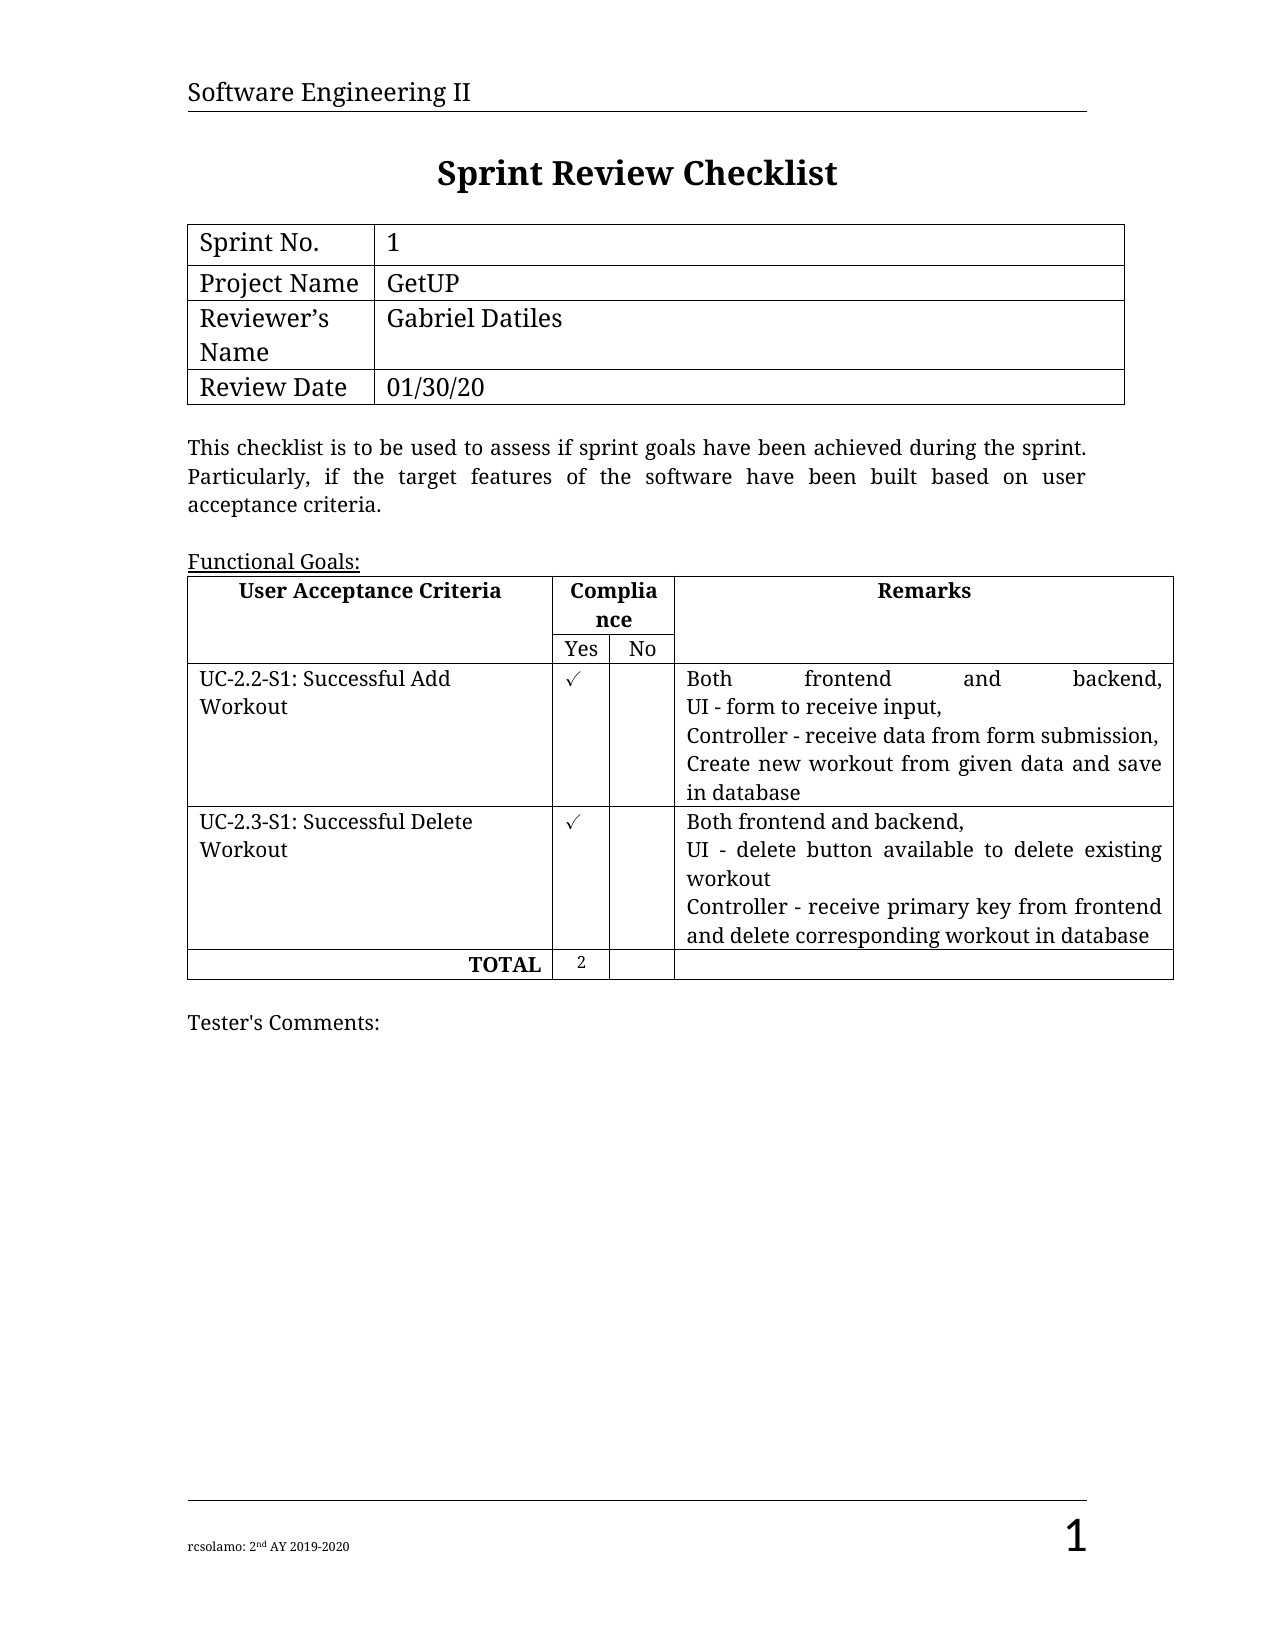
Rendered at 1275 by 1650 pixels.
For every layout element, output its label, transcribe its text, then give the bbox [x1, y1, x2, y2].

text Sprint Review Checklist [187, 150, 1087, 195]
table_cell Gabriel Datiles [375, 301, 1124, 369]
table_header 1 [375, 225, 1124, 264]
table_cell Reviewer’s Name [188, 301, 374, 369]
table_cell UC-2.3-S1: Successful Delete Workout [188, 807, 552, 949]
text This checklist is to be used to assess if sprint goals have been achieved during the sprint. Particularly, if the target features of the software have been built based on user acceptance criteria. [187, 433, 1087, 519]
table_cell 2 [553, 950, 609, 979]
table_cell UC-2.2-S1: Successful Add Workout [188, 664, 552, 806]
table_header Compliance [553, 577, 674, 633]
table_cell TOTAL [188, 950, 552, 979]
table_cell 01/30/20 [375, 370, 1124, 404]
table_cell Both frontend and backend, UI - form to receive input, Controller - receive data from form submission, Create new workout from given data and save in database [675, 664, 1173, 806]
text Tester's Comments: [187, 1008, 1087, 1037]
table_cell Both frontend and backend, UI - delete button available to delete existing workout Controller - receive primary key from frontend and delete corresponding workout in database [675, 807, 1173, 949]
table_cell ✓ [553, 664, 609, 806]
table_header Sprint No. [188, 225, 374, 264]
table_cell [610, 664, 674, 806]
table_cell GetUP [375, 266, 1124, 299]
table_cell [675, 950, 1173, 979]
table_cell Project Name [188, 266, 374, 299]
table_cell No [610, 635, 674, 663]
table_cell Yes [553, 635, 609, 663]
table_cell [610, 950, 674, 979]
table_header Remarks [675, 577, 1173, 663]
text Functional Goals: [187, 547, 1087, 576]
table_cell [610, 807, 674, 949]
table_header User Acceptance Criteria [188, 577, 552, 663]
table_cell ✓ [553, 807, 609, 949]
table_cell Review Date [188, 370, 374, 404]
